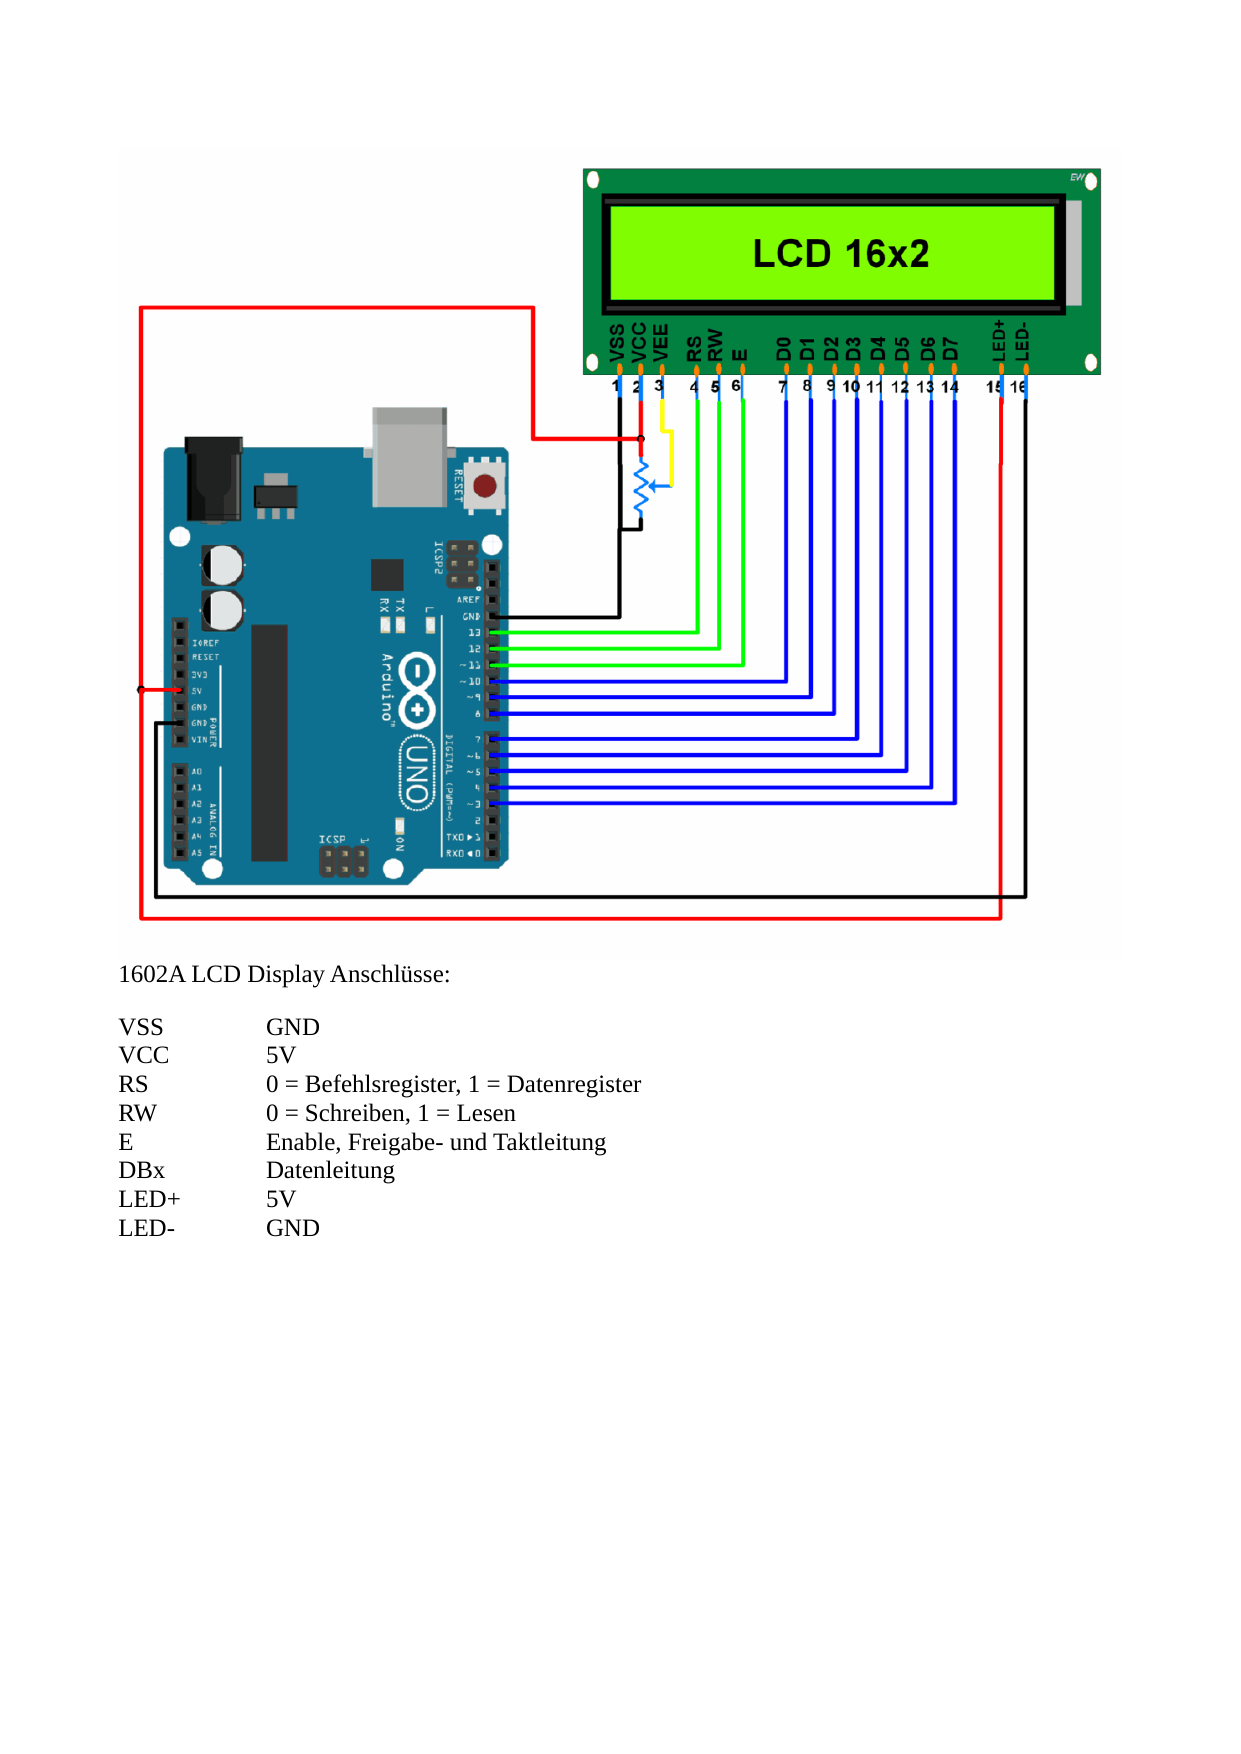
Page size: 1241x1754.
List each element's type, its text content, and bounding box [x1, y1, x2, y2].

text 1602A LCD Display Anschlüsse: [118, 960, 1122, 988]
text VSS GND VCC 5V RS 0 = Befehlsregister, 1 = Datenregister RW 0 = Schreiben, 1 = Lesen E Enable, Freigabe- und Taktleitung DBx Datenleitung LED+ 5V LED- GND [118, 1012, 1122, 1242]
picture [118, 146, 1123, 960]
